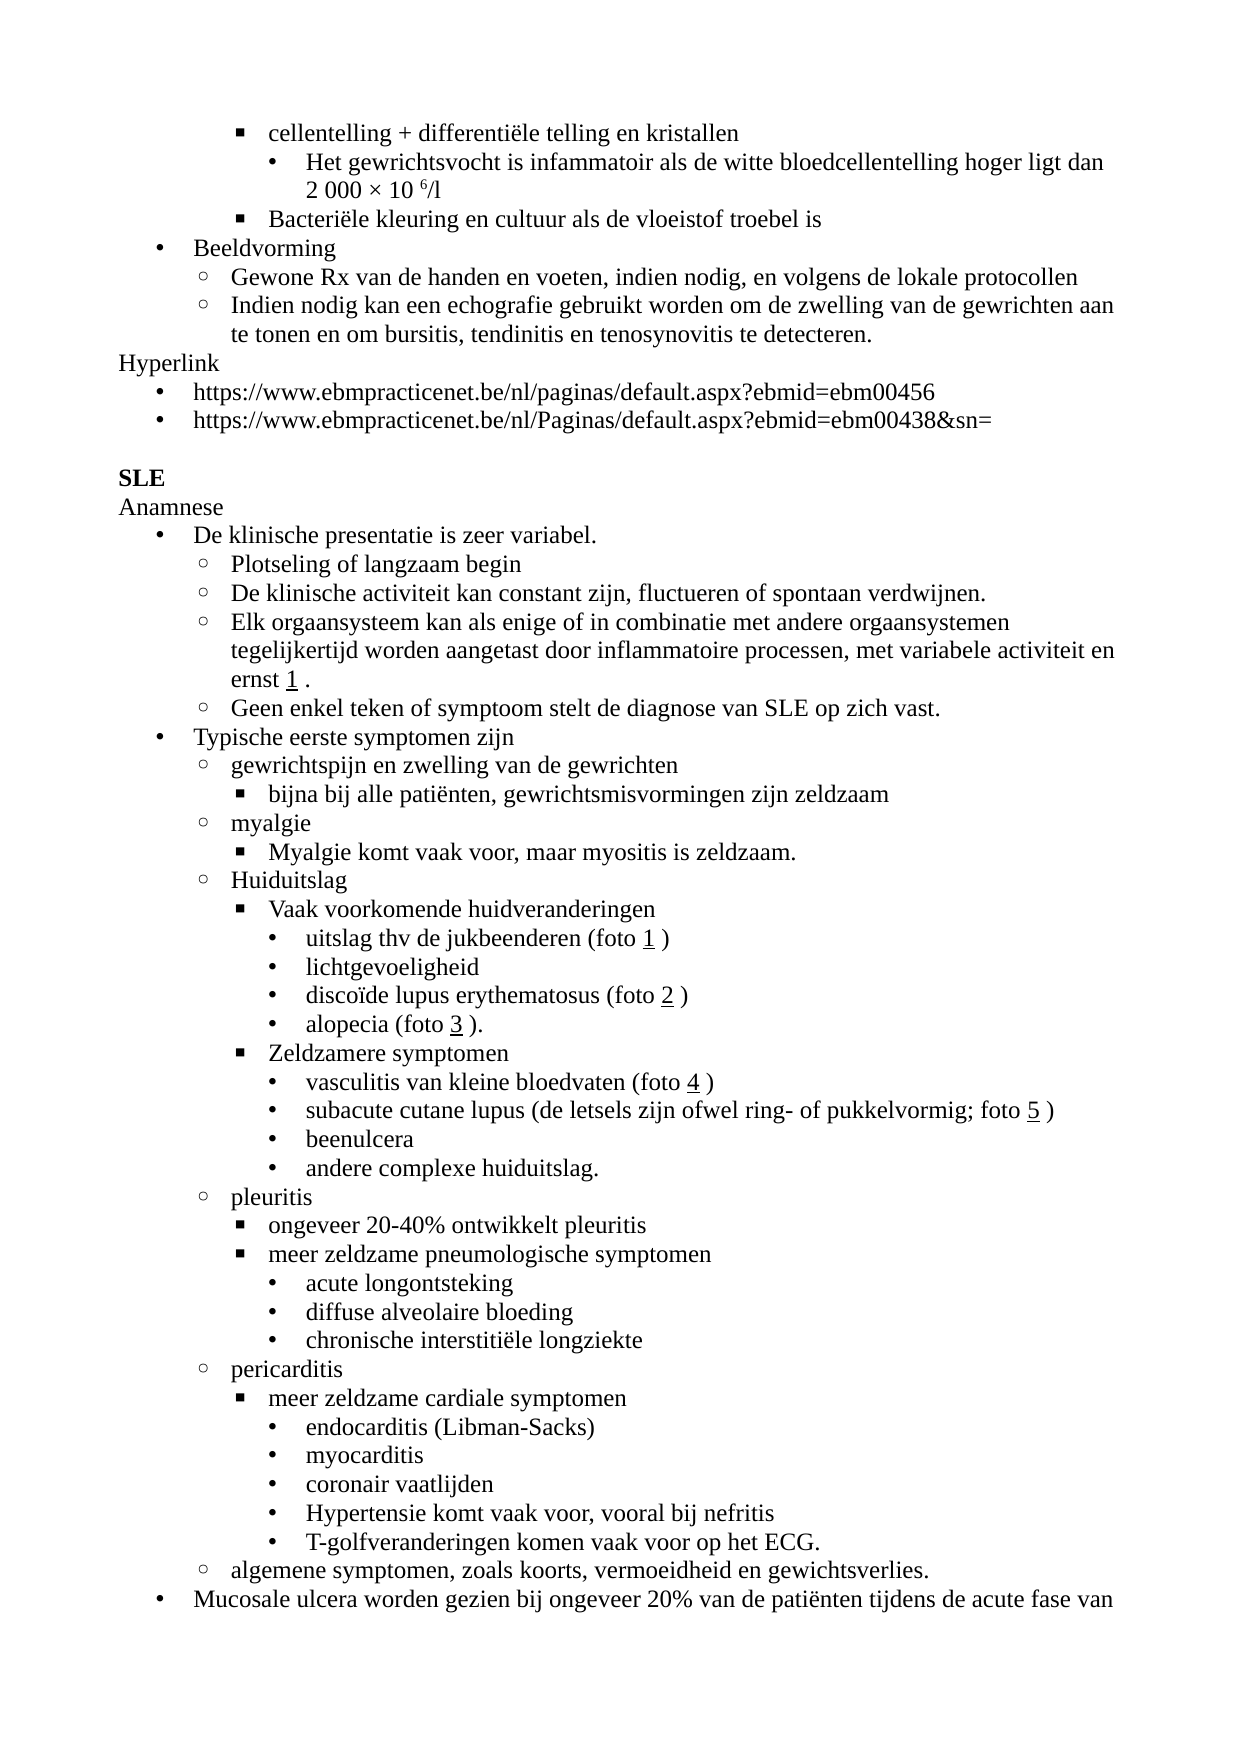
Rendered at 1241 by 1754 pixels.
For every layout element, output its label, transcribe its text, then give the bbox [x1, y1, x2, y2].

list endocarditis (Libman-Sacks) [268, 1412, 1122, 1441]
list Indien nodig kan een echografie gebruikt worden om de zwelling van de gewrichten aan te tonen en om bursitis, tendinitis en tenosynovitis te detecteren. [193, 291, 1122, 348]
list Geen enkel teken of symptoom stelt de diagnose van SLE op zich vast. [193, 693, 1122, 722]
list Plotseling of langzaam begin [193, 549, 1122, 578]
list subacute cutane lupus (de letsels zijn ofwel ring- of pukkelvormig; foto 5 ) [268, 1096, 1122, 1124]
list uitslag thv de jukbeenderen (foto 1 ) [268, 923, 1122, 952]
list https://www.ebmpracticenet.be/nl/Paginas/default.aspx?ebmid=ebm00438&sn= [156, 406, 1122, 434]
list Gewone Rx van de handen en voeten, indien nodig, en volgens de lokale protocollen [193, 262, 1122, 291]
list Bacteriële kleuring en cultuur als de vloeistof troebel is [231, 204, 1122, 233]
list De klinische activiteit kan constant zijn, fluctueren of spontaan verdwijnen. [193, 578, 1122, 607]
list myocarditis [268, 1441, 1122, 1469]
list Hypertensie komt vaak voor, vooral bij nefritis [268, 1498, 1122, 1527]
list meer zeldzame cardiale symptomen [231, 1383, 1122, 1412]
list coronair vaatlijden [268, 1469, 1122, 1498]
list pericarditis [193, 1354, 1122, 1383]
list Huiduitslag [193, 866, 1122, 894]
list Zeldzamere symptomen [231, 1038, 1122, 1067]
list diffuse alveolaire bloeding [268, 1297, 1122, 1326]
list Mucosale ulcera worden gezien bij ongeveer 20% van de patiënten tijdens de acute fase van [156, 1584, 1122, 1613]
list Het gewrichtsvocht is infammatoir als de witte bloedcellentelling hoger ligt dan 2 000 × 10 6/l [268, 147, 1122, 204]
list gewrichtspijn en zwelling van de gewrichten [193, 751, 1122, 779]
list alopecia (foto 3 ). [268, 1009, 1122, 1038]
list vasculitis van kleine bloedvaten (foto 4 ) [268, 1067, 1122, 1096]
list acute longontsteking [268, 1268, 1122, 1297]
text Anamnese [118, 492, 1122, 521]
list discoïde lupus erythematosus (foto 2 ) [268, 981, 1122, 1009]
list https://www.ebmpracticenet.be/nl/paginas/default.aspx?ebmid=ebm00456 [156, 377, 1122, 406]
list Beeldvorming [156, 233, 1122, 262]
list Myalgie komt vaak voor, maar myositis is zeldzaam. [231, 837, 1122, 866]
list beenulcera [268, 1124, 1122, 1153]
list meer zeldzame pneumologische symptomen [231, 1239, 1122, 1268]
list ongeveer 20-40% ontwikkelt pleuritis [231, 1211, 1122, 1239]
list chronische interstitiële longziekte [268, 1326, 1122, 1354]
list pleuritis [193, 1182, 1122, 1211]
list myalgie [193, 808, 1122, 837]
list cellentelling + differentiële telling en kristallen [231, 118, 1122, 147]
list andere complexe huiduitslag. [268, 1153, 1122, 1182]
list De klinische presentatie is zeer variabel. [156, 521, 1122, 549]
text SLE [118, 463, 1122, 492]
list Elk orgaansysteem kan als enige of in combinatie met andere orgaansystemen tegelijkertijd worden aangetast door inflammatoire processen, met variabele activiteit en ernst 1 . [193, 607, 1122, 693]
list Typische eerste symptomen zijn [156, 722, 1122, 751]
list T-golfveranderingen komen vaak voor op het ECG. [268, 1527, 1122, 1556]
list bijna bij alle patiënten, gewrichtsmisvormingen zijn zeldzaam [231, 779, 1122, 808]
list algemene symptomen, zoals koorts, vermoeidheid en gewichtsverlies. [193, 1556, 1122, 1584]
list lichtgevoeligheid [268, 952, 1122, 981]
list Vaak voorkomende huidveranderingen [231, 894, 1122, 923]
text Hyperlink [118, 348, 1122, 377]
